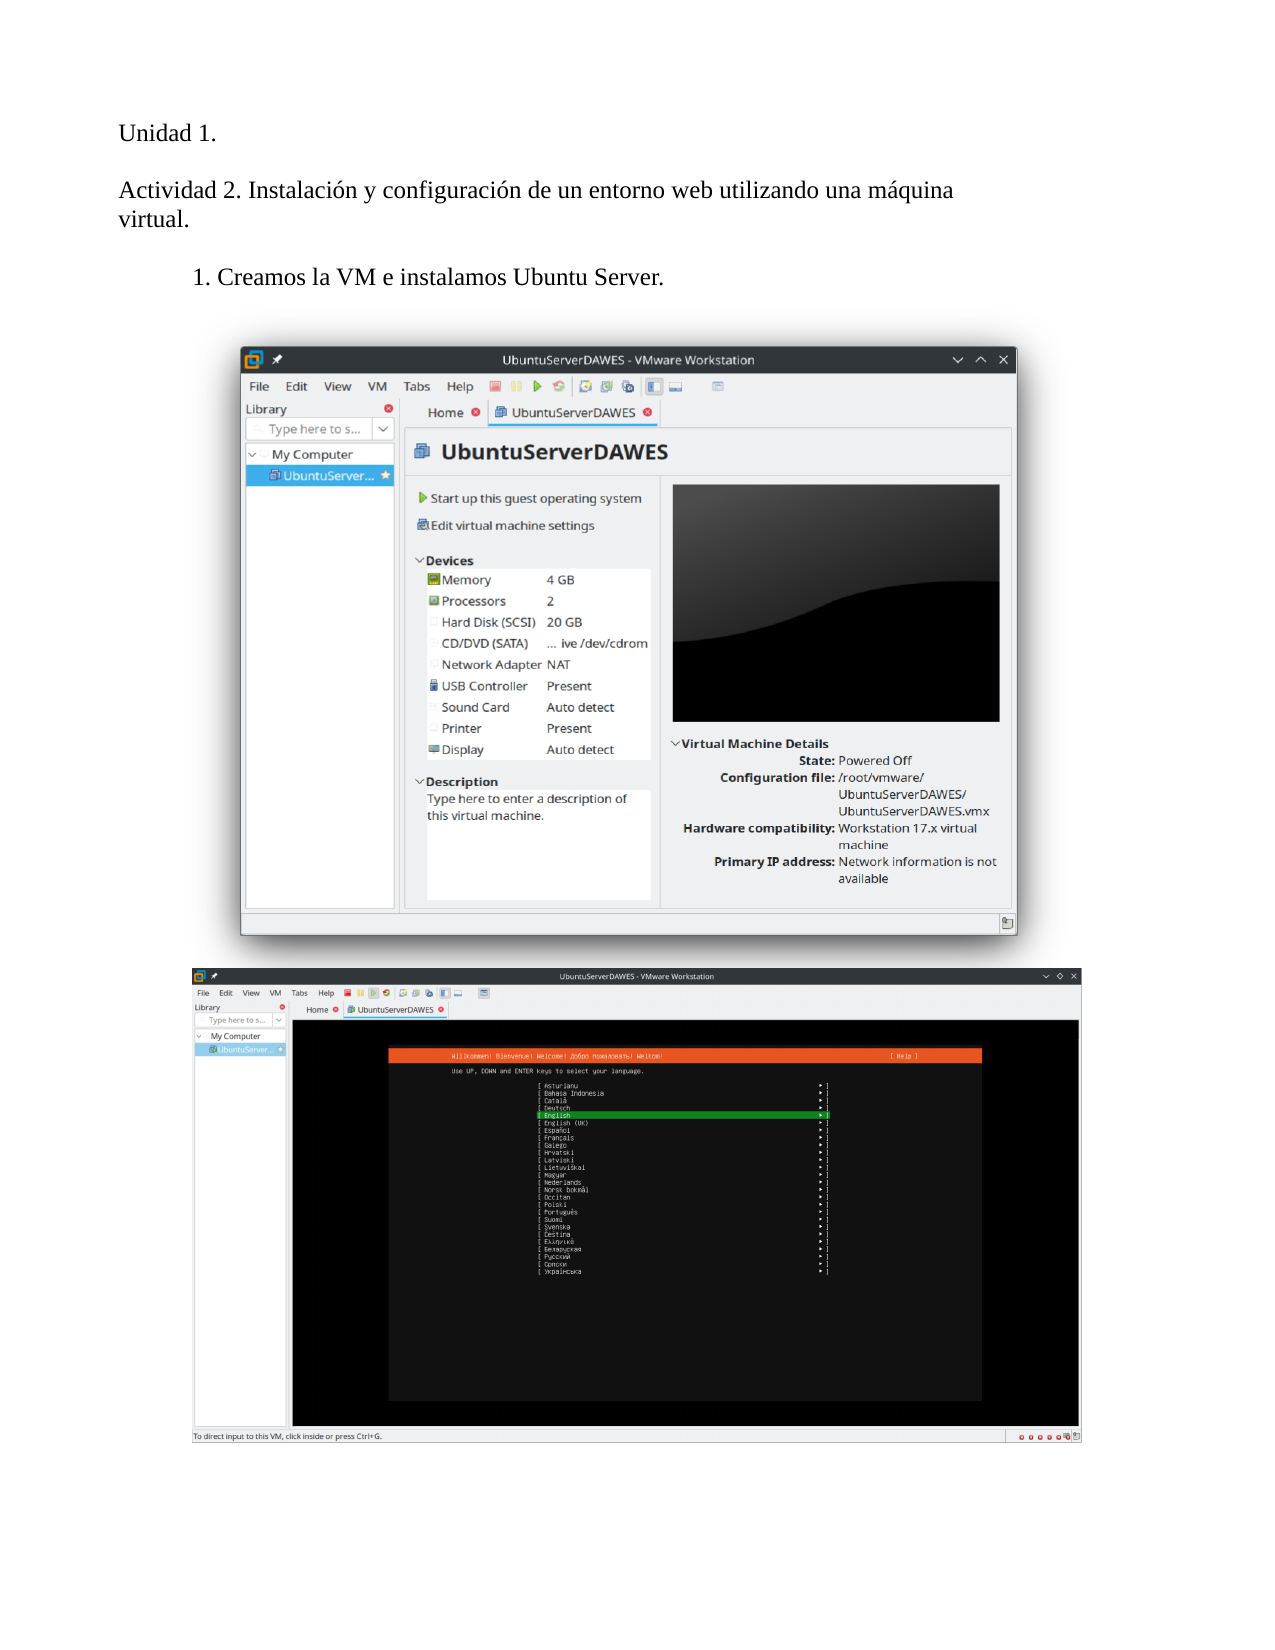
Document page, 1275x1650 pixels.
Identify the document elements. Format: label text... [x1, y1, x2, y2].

picture [154, 299, 1119, 1487]
text 1. Creamos la VM e instalamos Ubuntu Server. [192, 262, 1157, 291]
text Actividad 2. Instalación y configuración de un entorno web utilizando una máquina virtual. [118, 176, 1157, 233]
text Unidad 1. [118, 118, 1157, 147]
